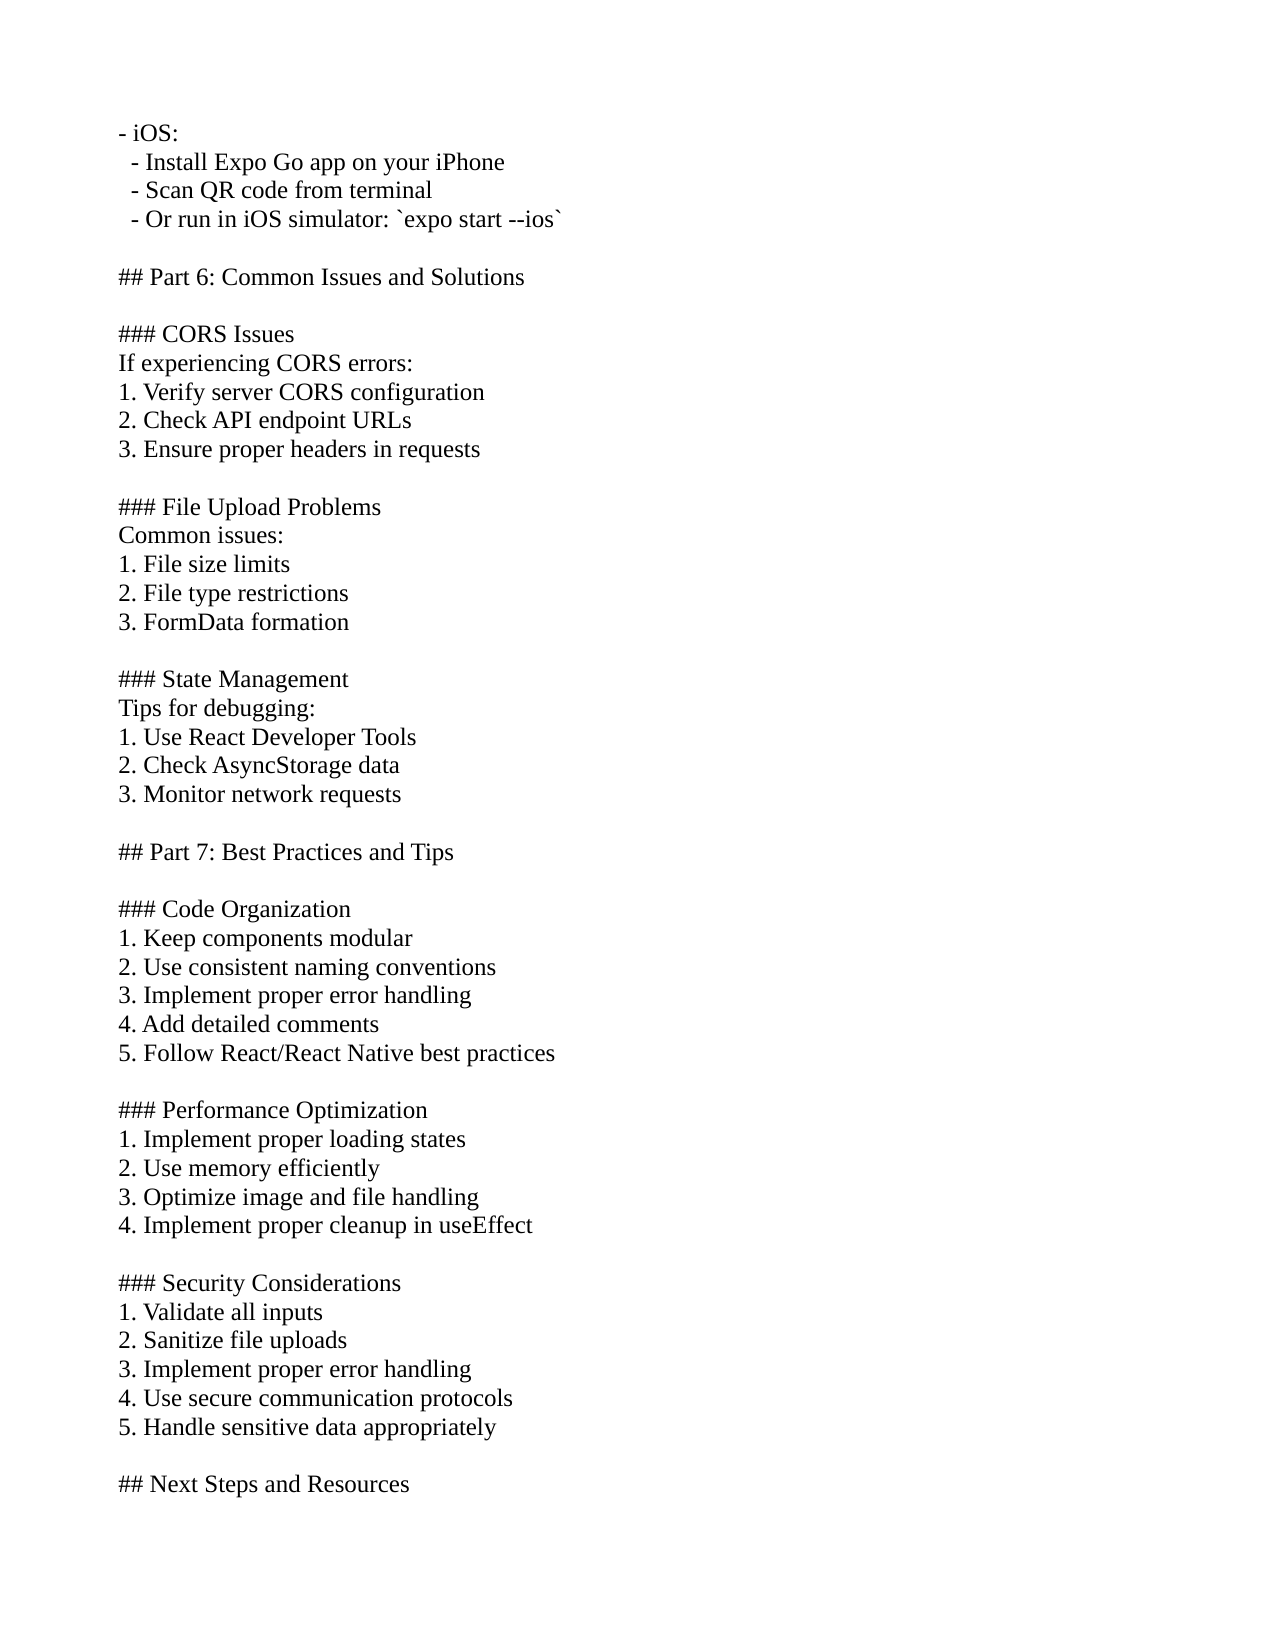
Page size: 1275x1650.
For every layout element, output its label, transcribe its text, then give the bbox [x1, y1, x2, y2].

text 3. Ensure proper headers in requests [118, 434, 1157, 463]
text ### Security Considerations [118, 1268, 1157, 1297]
text If experiencing CORS errors: [118, 348, 1157, 377]
text 2. Check API endpoint URLs [118, 406, 1157, 434]
text 3. Optimize image and file handling [118, 1182, 1157, 1211]
text 2. File type restrictions [118, 578, 1157, 607]
text 2. Use consistent naming conventions [118, 952, 1157, 981]
text ### State Management [118, 664, 1157, 693]
text 4. Add detailed comments [118, 1009, 1157, 1038]
text 2. Sanitize file uploads [118, 1326, 1157, 1354]
text 1. Keep components modular [118, 923, 1157, 952]
text - Scan QR code from terminal [118, 176, 1157, 204]
text 5. Follow React/React Native best practices [118, 1038, 1157, 1067]
text 1. Validate all inputs [118, 1297, 1157, 1326]
text 1. Use React Developer Tools [118, 722, 1157, 751]
text 4. Use secure communication protocols [118, 1383, 1157, 1412]
text 1. Verify server CORS configuration [118, 377, 1157, 406]
text Tips for debugging: [118, 693, 1157, 722]
text 2. Use memory efficiently [118, 1153, 1157, 1182]
text 1. Implement proper loading states [118, 1124, 1157, 1153]
text ### Performance Optimization [118, 1096, 1157, 1124]
text ## Next Steps and Resources [118, 1469, 1157, 1498]
text - iOS: [118, 118, 1157, 147]
text 4. Implement proper cleanup in useEffect [118, 1211, 1157, 1239]
text 3. Implement proper error handling [118, 1354, 1157, 1383]
text ### Code Organization [118, 894, 1157, 923]
text 2. Check AsyncStorage data [118, 751, 1157, 779]
text - Install Expo Go app on your iPhone [118, 147, 1157, 176]
text ## Part 7: Best Practices and Tips [118, 837, 1157, 866]
text Common issues: [118, 521, 1157, 549]
text - Or run in iOS simulator: `expo start --ios` [118, 204, 1157, 233]
text ## Part 6: Common Issues and Solutions [118, 262, 1157, 291]
text 1. File size limits [118, 549, 1157, 578]
text ### CORS Issues [118, 319, 1157, 348]
text ### File Upload Problems [118, 492, 1157, 521]
text 3. Monitor network requests [118, 779, 1157, 808]
text 3. FormData formation [118, 607, 1157, 636]
text 5. Handle sensitive data appropriately [118, 1412, 1157, 1441]
text 3. Implement proper error handling [118, 981, 1157, 1009]
